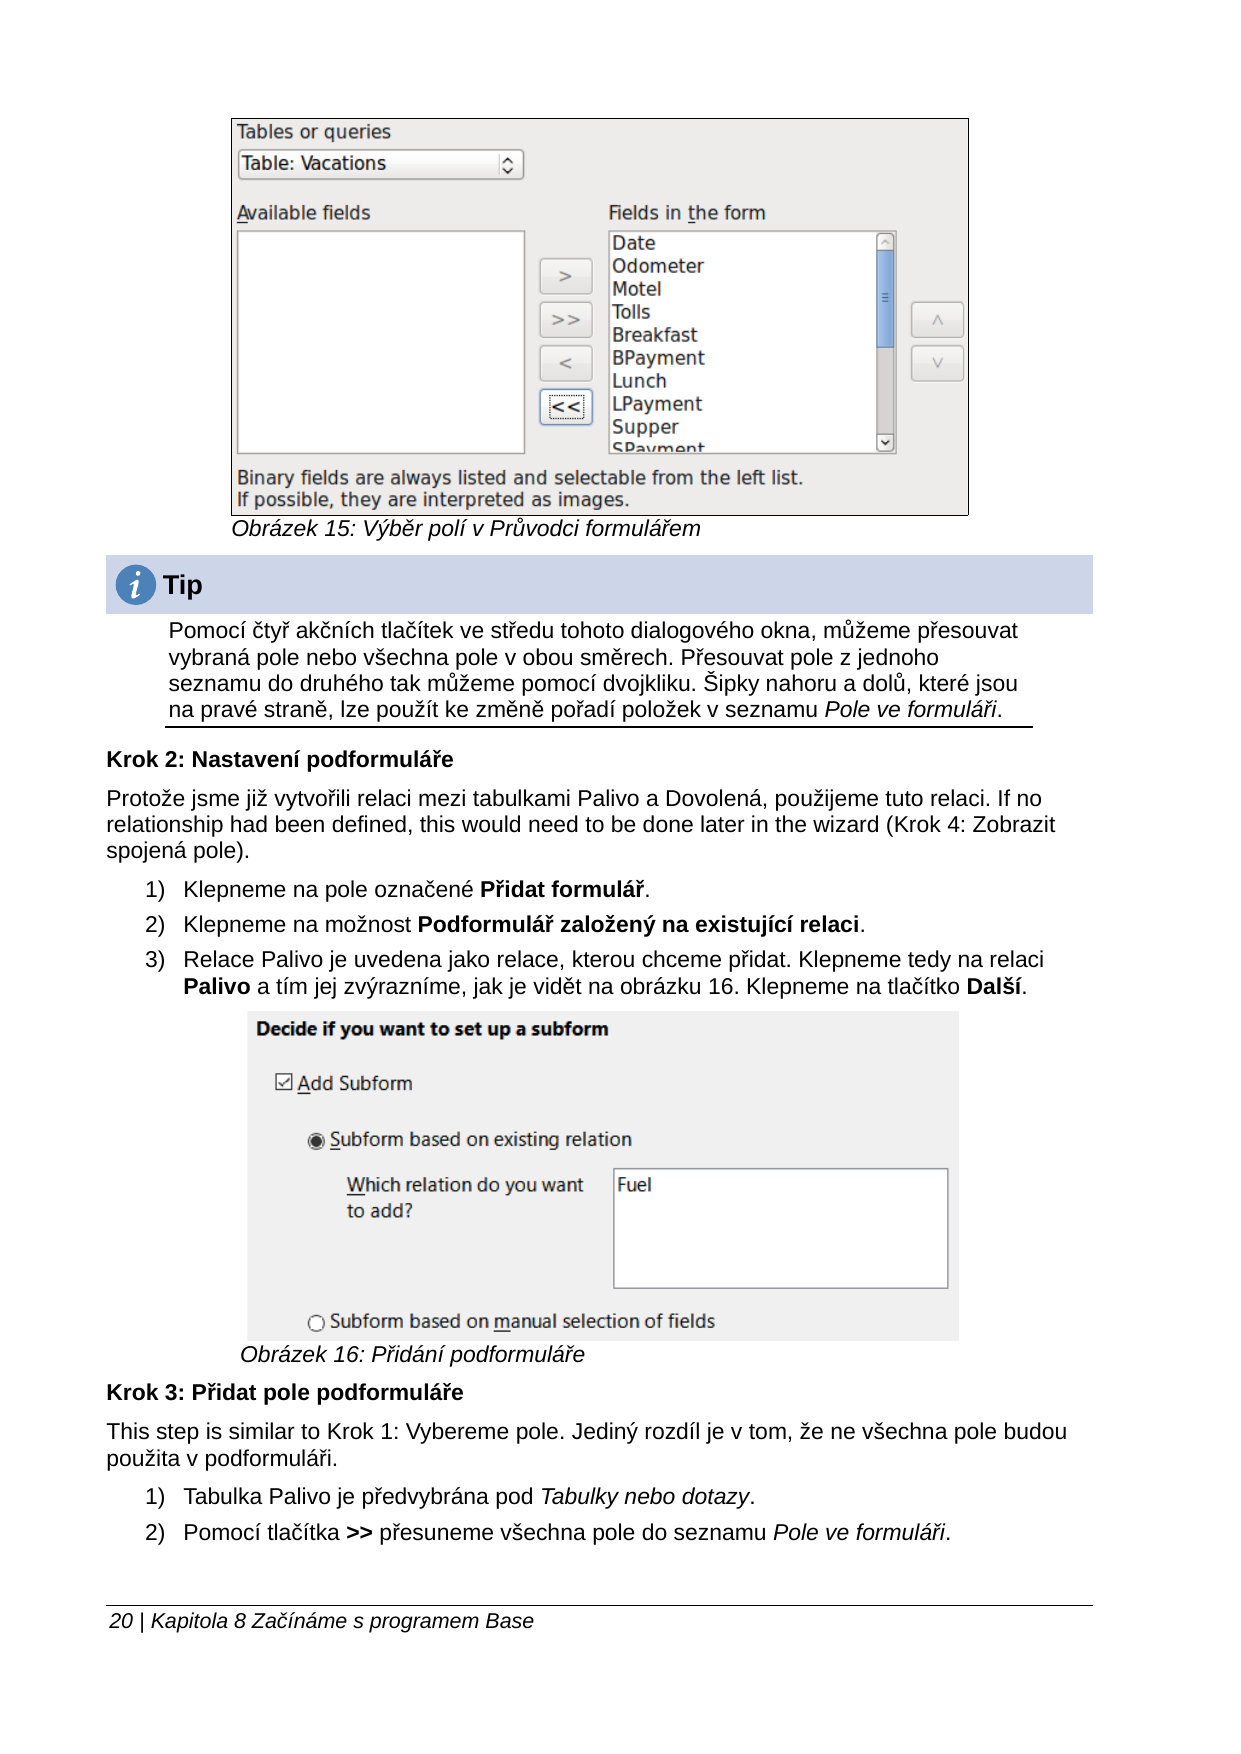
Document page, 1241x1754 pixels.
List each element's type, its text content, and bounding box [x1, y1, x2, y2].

list Klepneme na možnost Podformulář založený na existující relaci. [165, 911, 1093, 938]
list This step is similar to Step 1: Select fields. Jediný rozdíl je v tom, že ne všechna pole budou použita v podformuláři. [106, 1418, 1093, 1471]
text Obrázek 16: Přidání podformuláře [240, 1011, 959, 1367]
text Protože jsme již vytvořili relaci mezi tabulkami Palivo a Dovolená, použijeme tuto relaci. If no relationship had been defined, this would need to be done later in the wizard (Step 4: Get joined fields). [106, 784, 1093, 863]
text Krok 3: Přidat pole podformuláře [106, 1379, 1093, 1406]
text Obrázek 15: Výběr polí v Průvodci formulářem [231, 516, 968, 542]
list Relace Palivo je uvedena jako relace, kterou chceme přidat. Klepneme tedy na relaci Palivo a tím jej zvýrazníme, jak je vidět na obrázku 16. Klepneme na tlačítko Další. [165, 946, 1093, 999]
text Krok 2: Nastavení podformuláře [106, 746, 1093, 772]
subtitle Tip [106, 555, 1093, 614]
picture [232, 119, 968, 515]
text Pomocí čtyř akčních tlačítek ve středu tohoto dialogového okna, můžeme přesouvat vybraná pole nebo všechna pole v obou směrech. Přesouvat pole z jednoho seznamu do druhého tak můžeme pomocí dvojkliku. Šipky nahoru a dolů, které jsou na pravé straně, lze použít ke změně pořadí položek v seznamu Pole ve formuláři. [165, 614, 1033, 726]
list Klepneme na pole označené Přidat formulář. [165, 876, 1093, 902]
picture [247, 1011, 959, 1341]
list Tabulka Palivo je předvybrána pod Tabulky nebo dotazy. [165, 1483, 1093, 1510]
list Pomocí tlačítka >> přesuneme všechna pole do seznamu Pole ve formuláři. [165, 1518, 1093, 1545]
